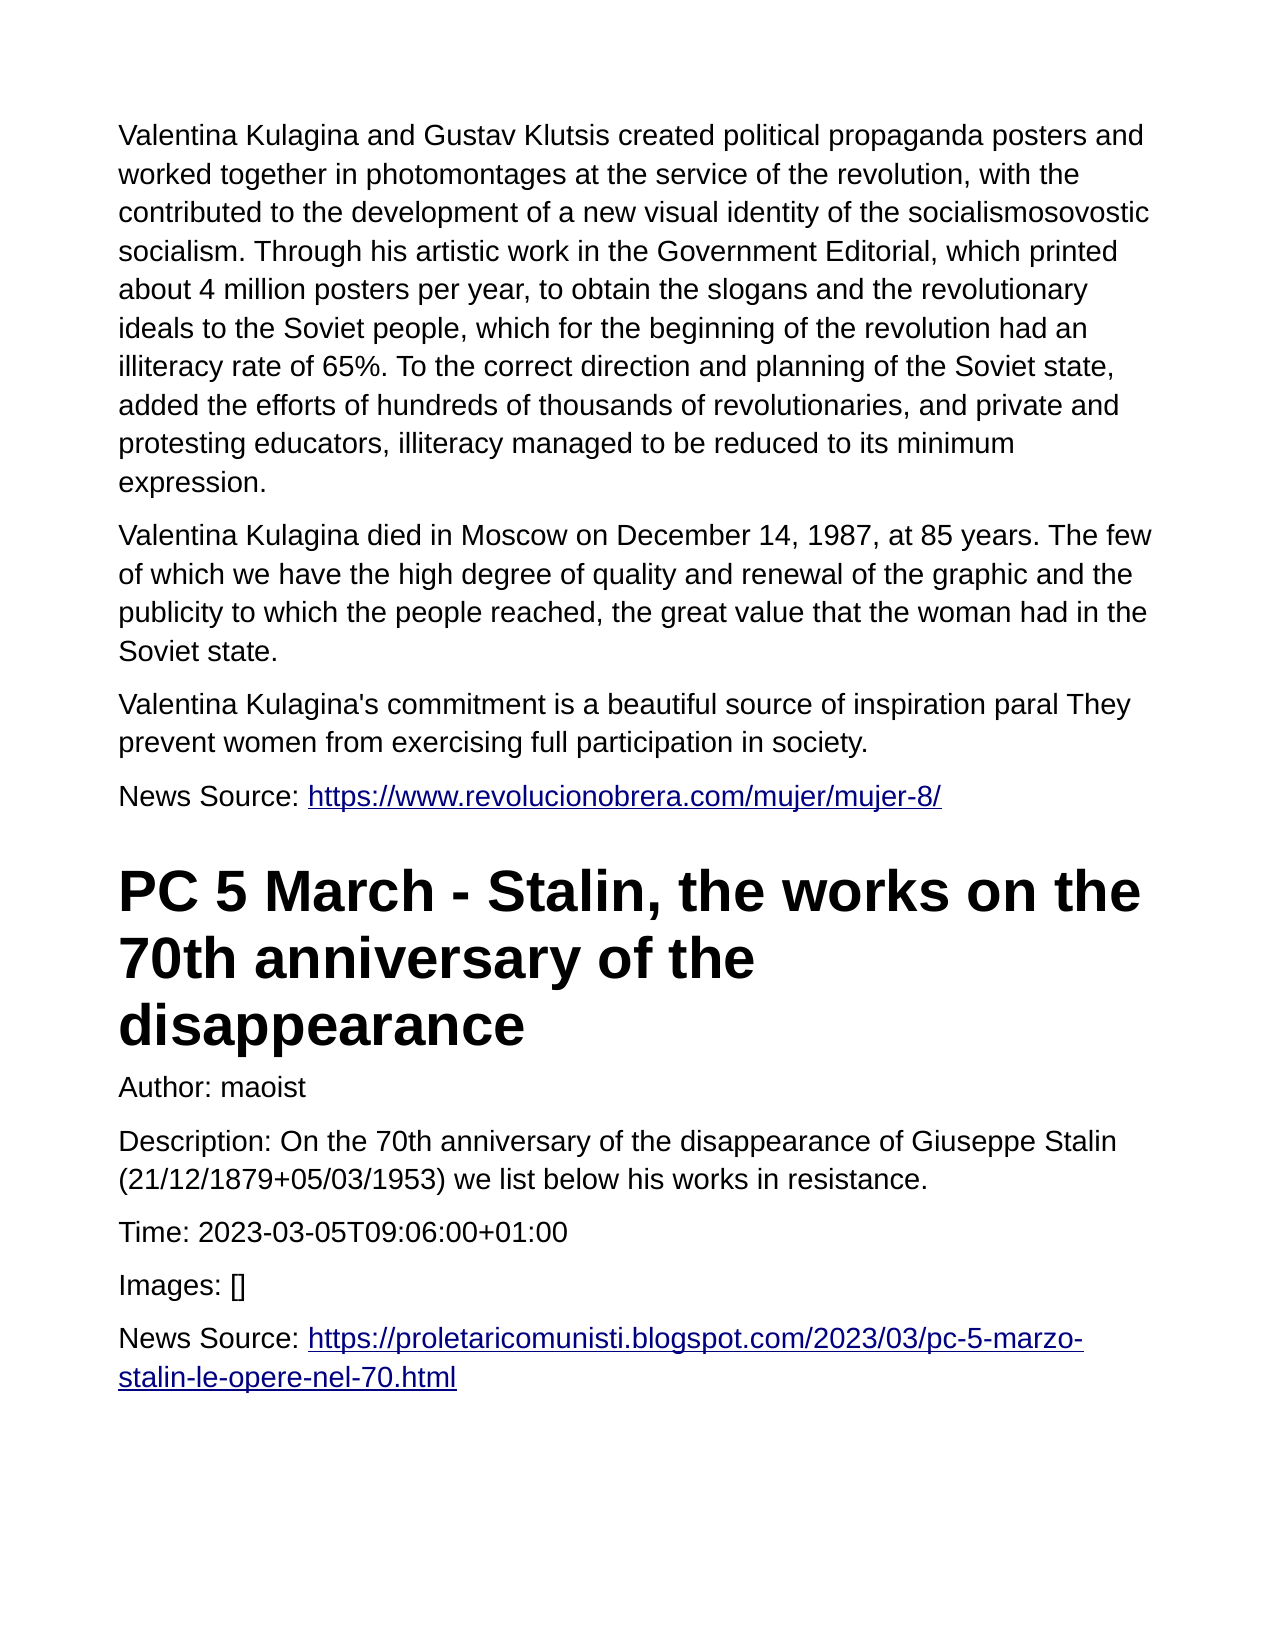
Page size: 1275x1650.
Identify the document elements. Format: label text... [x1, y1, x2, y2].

text Valentina Kulagina died in Moscow on December 14, 1987, at 85 years. The few of which we have the high degree of quality and renewal of the graphic and the publicity to which the people reached, the great value that the woman had in the Soviet state. [118, 518, 1157, 667]
text Valentina Kulagina and Gustav Klutsis created political propaganda posters and worked together in photomontages at the service of the revolution, with the contributed to the development of a new visual identity of the socialismosovostic socialism. Through his artistic work in the Government Editorial, which printed about 4 million posters per year, to obtain the slogans and the revolutionary ideals to the Soviet people, which for the beginning of the revolution had an illiteracy rate of 65%. To the correct direction and planning of the Soviet state, added the efforts of hundreds of thousands of revolutionaries, and private and protesting educators, illiteracy managed to be reduced to its minimum expression. [118, 118, 1157, 498]
text Images: [] [118, 1268, 1157, 1302]
text News Source: https://proletaricomunisti.blogspot.com/2023/03/pc-5-marzo-stalin-le-opere-nel-70.html [118, 1321, 1157, 1393]
subtitle PC 5 March - Stalin, the works on the 70th anniversary of the disappearance [118, 857, 1157, 1058]
text Author: maoist [118, 1070, 1157, 1104]
text Time: 2023-03-05T09:06:00+01:00 [118, 1215, 1157, 1249]
text News Source: https://www.revolucionobrera.com/mujer/mujer-8/ [118, 778, 1157, 812]
text Valentina Kulagina's commitment is a beautiful source of inspiration paral They prevent women from exercising full participation in society. [118, 687, 1157, 759]
text Description: On the 70th anniversary of the disappearance of Giuseppe Stalin (21/12/1879+05/03/1953) we list below his works in resistance. [118, 1123, 1157, 1196]
